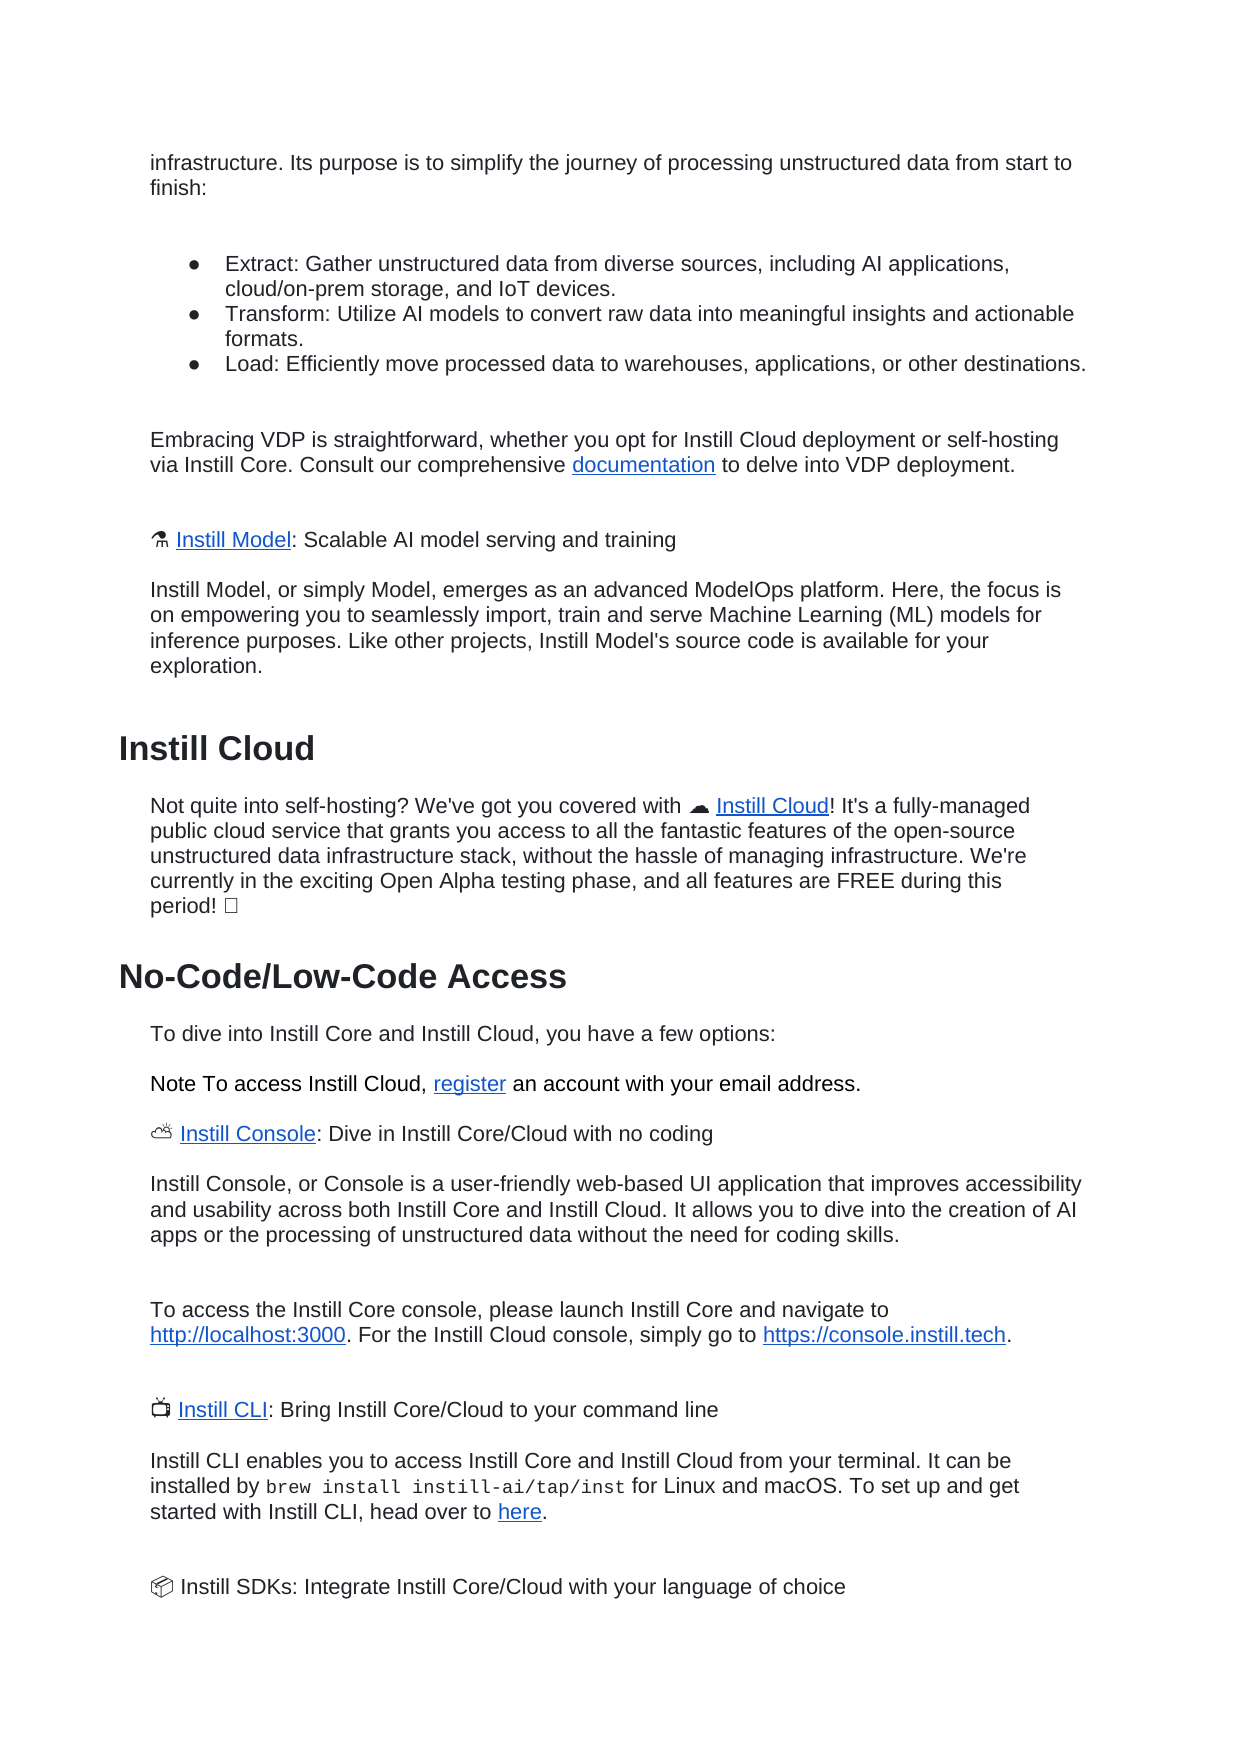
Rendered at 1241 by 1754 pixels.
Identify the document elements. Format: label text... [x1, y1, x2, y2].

list Extract: Gather unstructured data from diverse sources, including AI applications, cloud/on-prem storage, and IoT devices. [187, 250, 1090, 301]
text 📦 Instill SDKs: Integrate Instill Core/Cloud with your language of choice [150, 1574, 1090, 1599]
text Instill Console, or Console is a user-friendly web-based UI application that improves accessibility and usability across both Instill Core and Instill Cloud. It allows you to dive into the creation of AI apps or the processing of unstructured data without the need for coding skills. [150, 1171, 1090, 1247]
text Instill CLI enables you to access Instill Core and Instill Cloud from your terminal. It can be installed by brew install instill-ai/tap/inst for Linux and macOS. To set up and get started with Instill CLI, head over to here. [150, 1447, 1090, 1524]
subtitle Instill Cloud [119, 728, 1090, 767]
text ⛅ Instill Console: Dive in Instill Core/Cloud with no coding [150, 1121, 1090, 1146]
text Instill Model, or simply Model, emerges as an advanced ModelOps platform. Here, the focus is on empowering you to seamlessly import, train and serve Machine Learning (ML) models for inference purposes. Like other projects, Instill Model's source code is available for your exploration. [150, 577, 1090, 678]
text Not quite into self-hosting? We've got you covered with ☁️ Instill Cloud! It's a fully-managed public cloud service that grants you access to all the fantastic features of the open-source unstructured data infrastructure stack, without the hassle of managing infrastructure. We're currently in the exciting Open Alpha testing phase, and all features are FREE during this period! 🎉 [150, 792, 1090, 918]
subtitle No-Code/Low-Code Access [119, 956, 1090, 996]
list Load: Efficiently move processed data to warehouses, applications, or other destinations. [225, 351, 1090, 376]
text ⚗️ Instill Model: Scalable AI model serving and training [150, 527, 1090, 552]
text To access the Instill Core console, please launch Instill Core and navigate to http://localhost:3000. For the Instill Cloud console, simply go to https://console.instill.tech. [150, 1297, 1090, 1347]
list Transform: Utilize AI models to convert raw data into meaningful insights and actionable formats. [187, 301, 1090, 351]
text 📺 Instill CLI: Bring Instill Core/Cloud to your command line [150, 1397, 1090, 1422]
text infrastructure. Its purpose is to simplify the journey of processing unstructured data from start to finish: [150, 150, 1090, 200]
text Embracing VDP is straightforward, whether you opt for Instill Cloud deployment or self-hosting via Instill Core. Consult our comprehensive documentation to delve into VDP deployment. [150, 426, 1090, 477]
text To dive into Instill Core and Instill Cloud, you have a few options: [150, 1021, 1090, 1046]
text Note To access Instill Cloud, register an account with your email address. [150, 1071, 1090, 1096]
